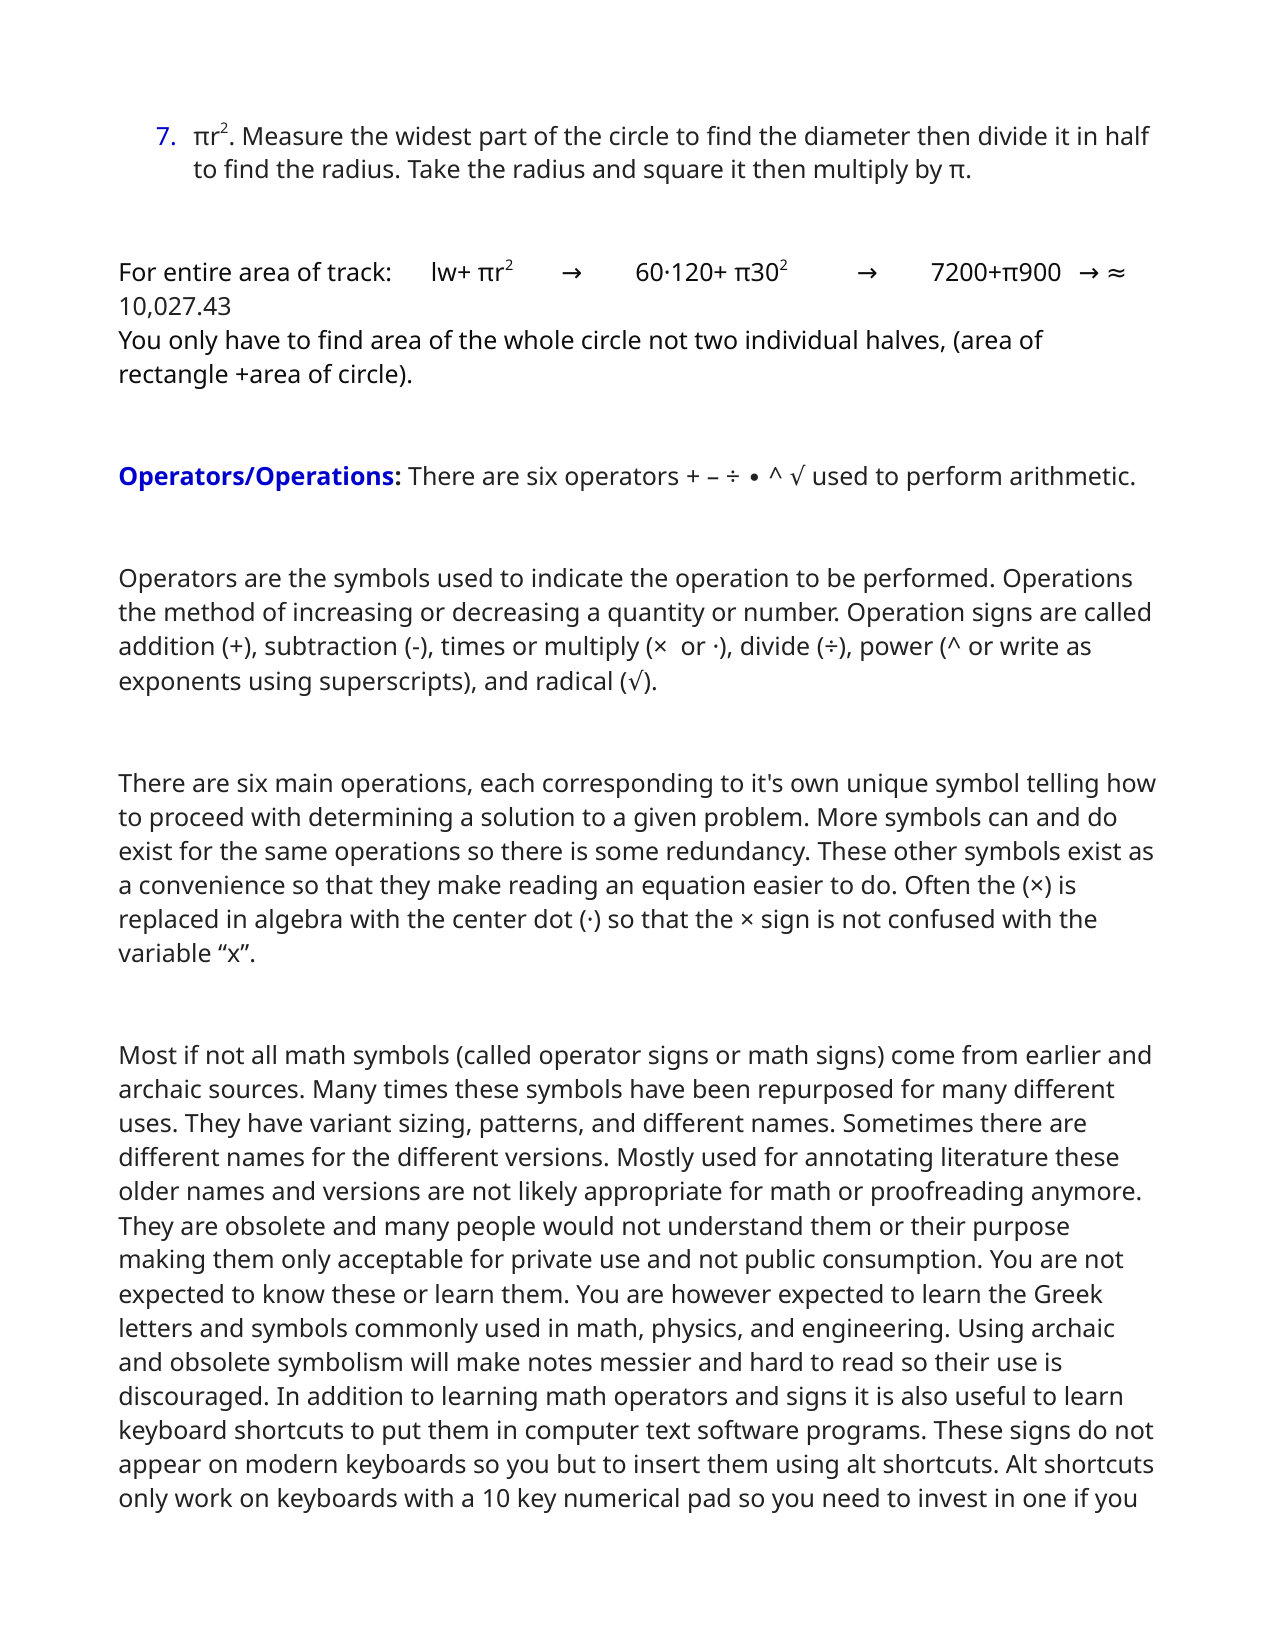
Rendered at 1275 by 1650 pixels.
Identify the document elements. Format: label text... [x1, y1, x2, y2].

text You only have to find area of the whole circle not two individual halves, (area of rectangle +area of circle). [118, 322, 1157, 391]
text Operators/Operations: There are six operators + – ÷ ∙ ^ √ used to perform arithmetic. [118, 459, 1157, 493]
text For entire area of track: lw+ πr2 → 60·120+ π302 → 7200+π900 → ≈ 10,027.43 [118, 254, 1157, 322]
text Operators are the symbols used to indicate the operation to be performed. Operations the method of increasing or decreasing a quantity or number. Operation signs are called addition (+), subtraction (-), times or multiply (× or ·), divide (÷), power (^ or write as exponents using superscripts), and radical (√). [118, 561, 1157, 697]
text There are six main operations, each corresponding to it's own unique symbol telling how to proceed with determining a solution to a given problem. More symbols can and do exist for the same operations so there is some redundancy. These other symbols exist as a convenience so that they make reading an equation easier to do. Often the (×) is replaced in algebra with the center dot (·) so that the × sign is not confused with the variable “x”. [118, 765, 1157, 970]
text Most if not all math symbols (called operator signs or math signs) come from earlier and archaic sources. Many times these symbols have been repurposed for many different uses. They have variant sizing, patterns, and different names. Sometimes there are different names for the different versions. Mostly used for annotating literature these older names and versions are not likely appropriate for math or proofreading anymore. They are obsolete and many people would not understand them or their purpose making them only acceptable for private use and not public consumption. You are not expected to know these or learn them. You are however expected to learn the Greek letters and symbols commonly used in math, physics, and engineering. Using archaic and obsolete symbolism will make notes messier and hard to read so their use is discouraged. In addition to learning math operators and signs it is also useful to learn keyboard shortcuts to put them in computer text software programs. These signs do not appear on modern keyboards so you but to insert them using alt shortcuts. Alt shortcuts only work on keyboards with a 10 key numerical pad so you need to invest in one if you [118, 1038, 1157, 1515]
list πr2. Measure the widest part of the circle to find the diameter then divide it in half to find the radius. Take the radius and square it then multiply by π. [156, 118, 1157, 186]
